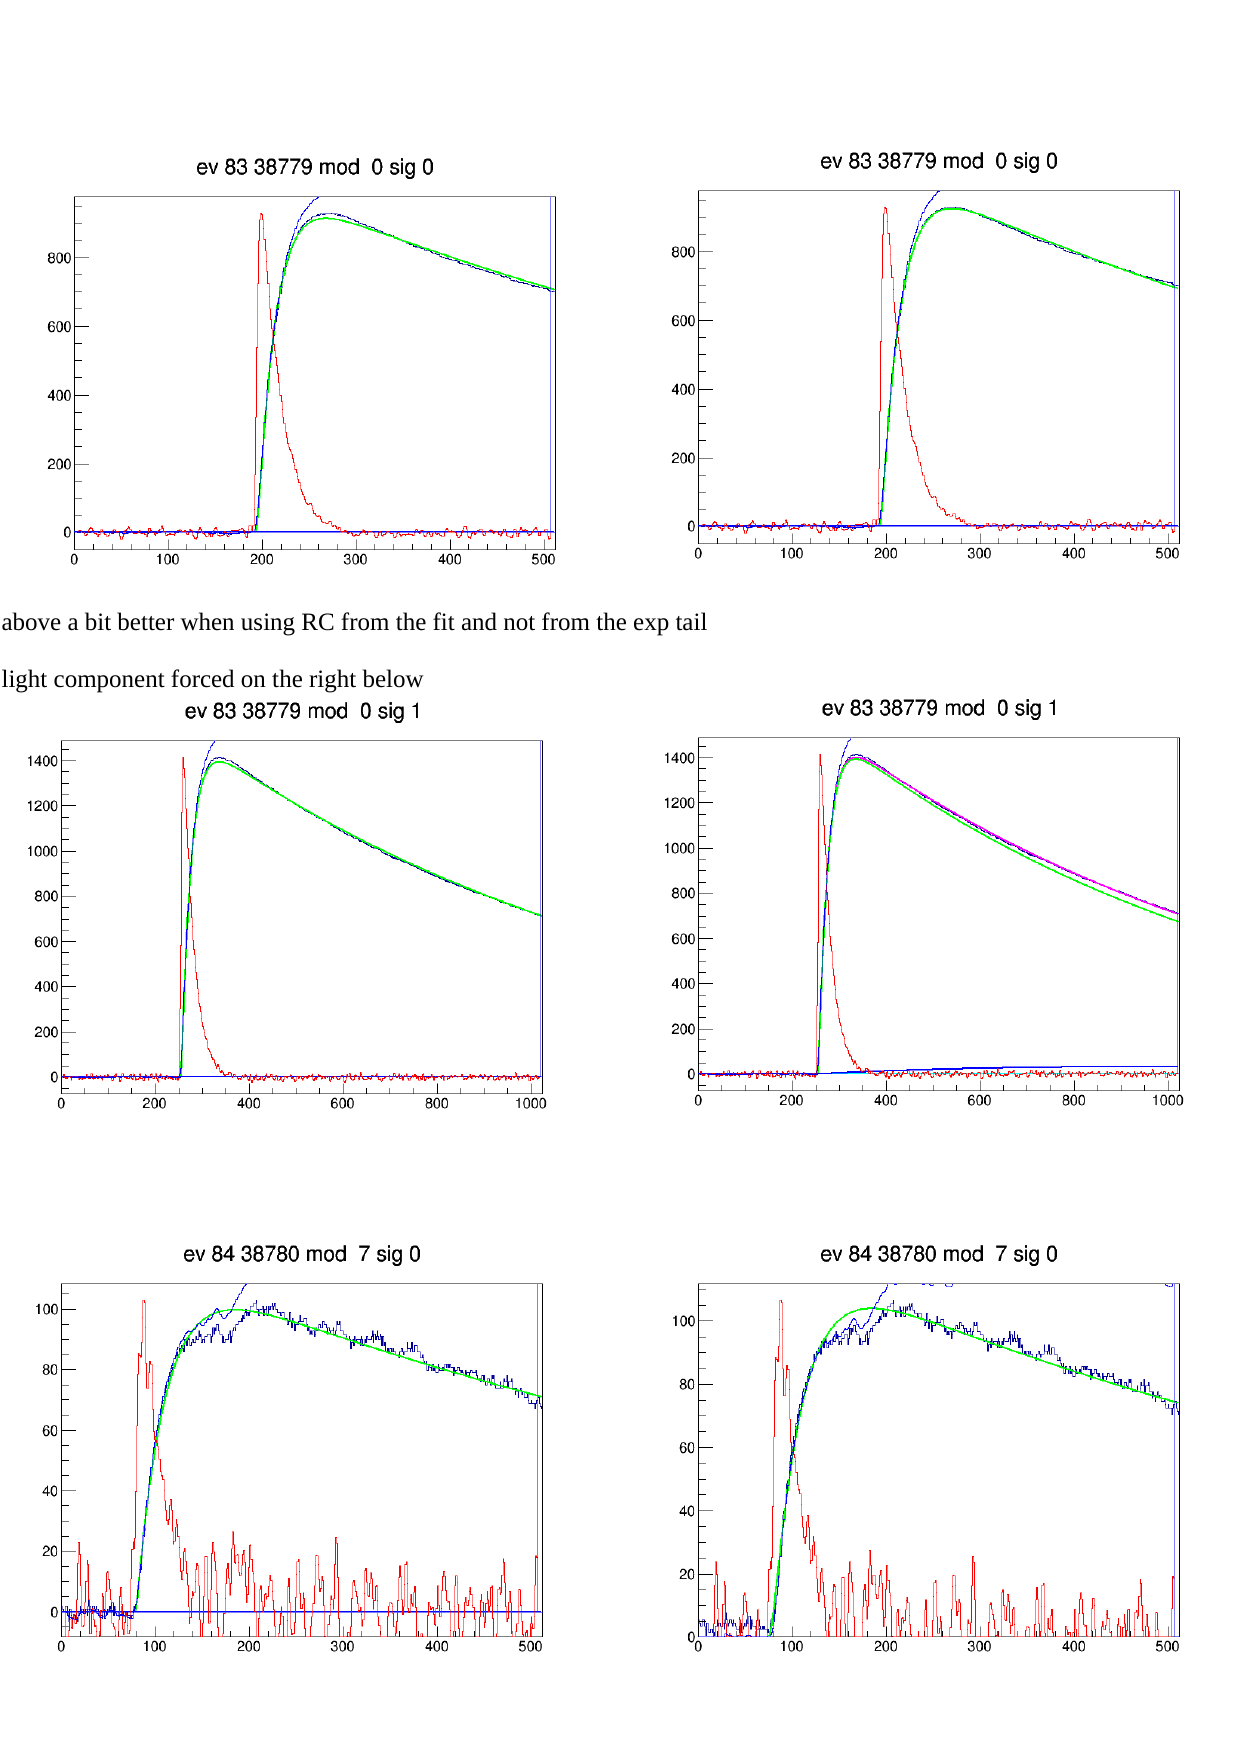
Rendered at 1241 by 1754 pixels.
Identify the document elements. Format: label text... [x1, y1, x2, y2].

picture [1, 696, 602, 1138]
text above a bit better when using RC from the fit and not from the exp tail [1, 607, 1239, 636]
picture [14, 152, 615, 594]
text light component forced on the right below [1, 664, 1239, 693]
picture [638, 1239, 1239, 1681]
picture [1, 1239, 602, 1681]
picture [638, 693, 1239, 1135]
picture [638, 146, 1239, 588]
